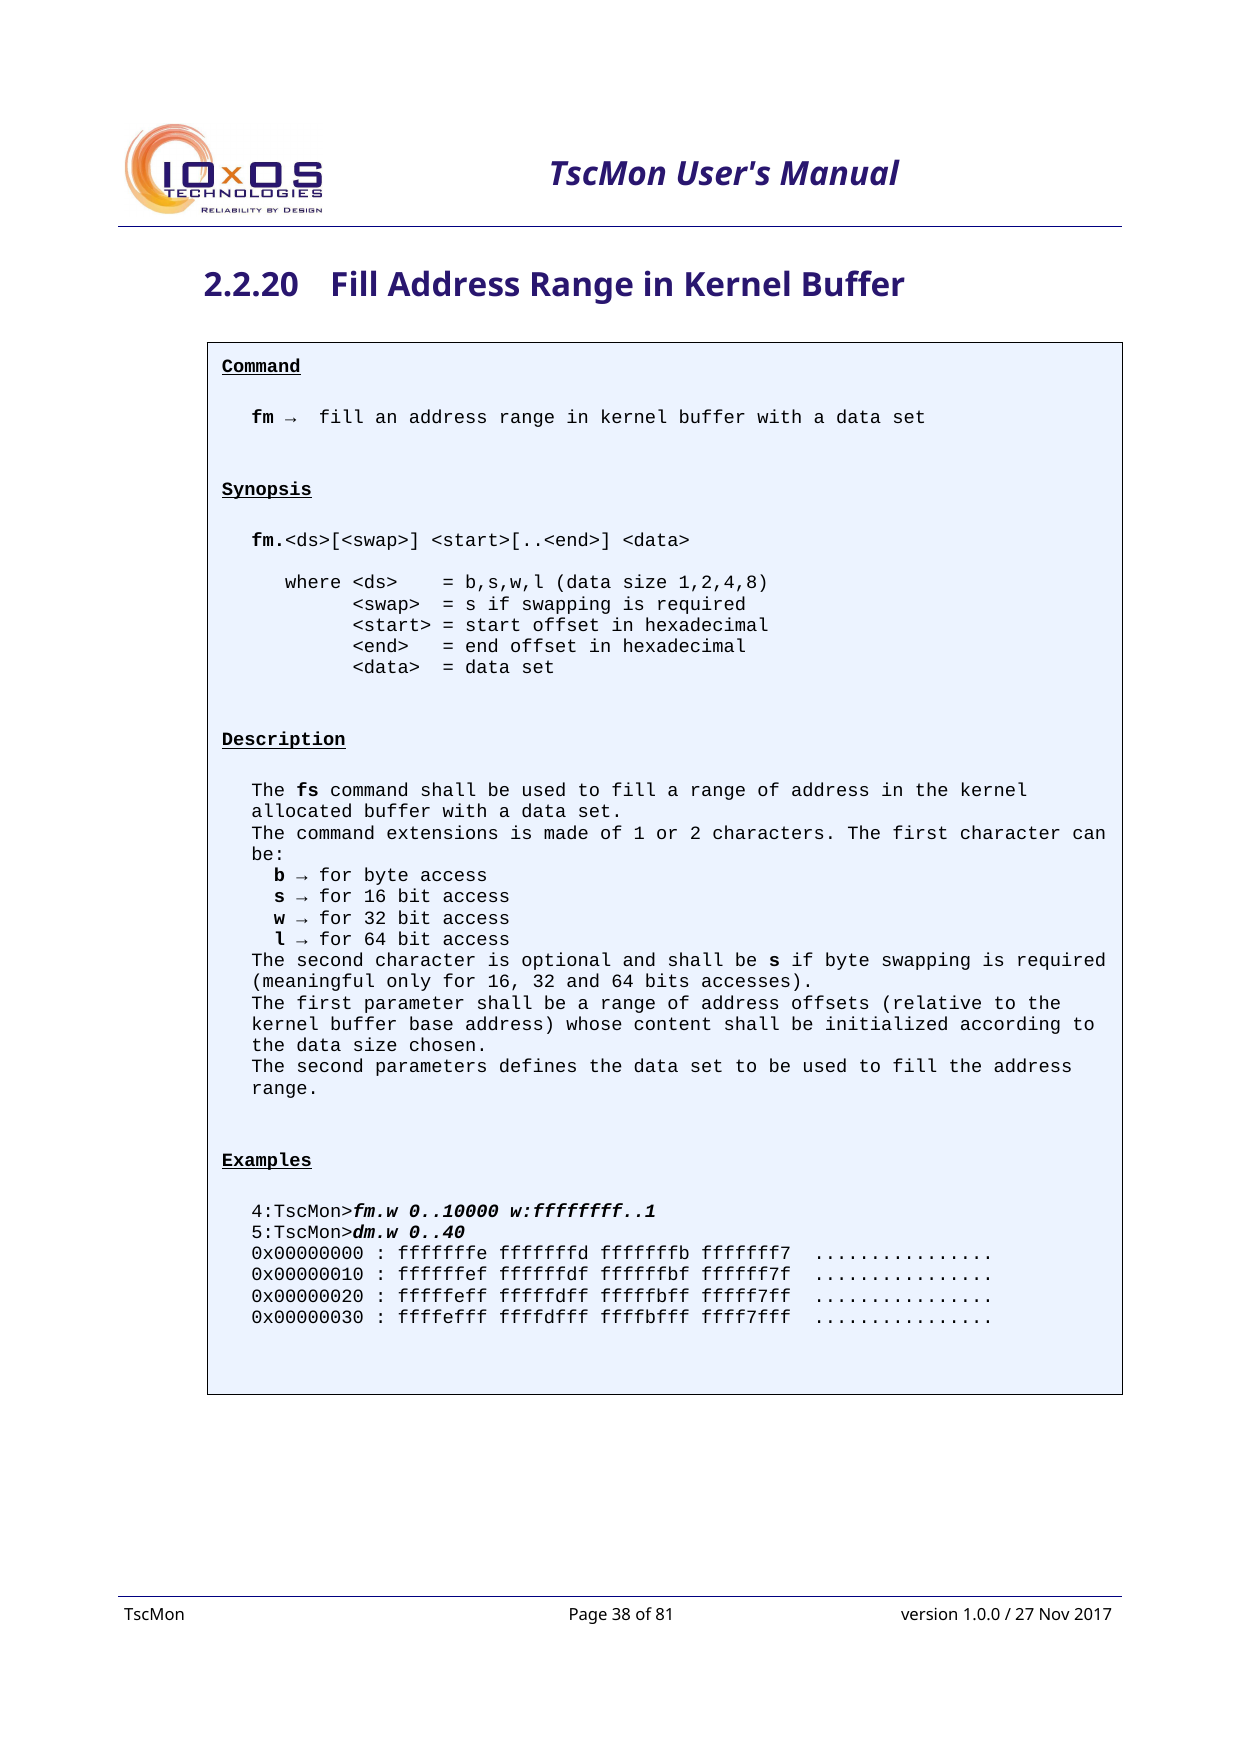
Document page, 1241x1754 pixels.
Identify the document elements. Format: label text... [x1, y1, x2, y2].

text The first parameter shall be a range of address offsets (relative to the kernel buffer base address) whose content shall be initialized according to the data size chosen. [208, 993, 1122, 1057]
text <swap> = s if swapping is required [208, 594, 1122, 616]
subtitle Synopsis [208, 465, 1122, 516]
text fm → fill an address range in kernel buffer with a data set [208, 393, 1122, 429]
subtitle Description [208, 715, 1122, 766]
text w → for 32 bit access [208, 908, 1122, 930]
text s → for 16 bit access [208, 887, 1122, 908]
text <start> = start offset in hexadecimal [208, 616, 1122, 637]
text The command extensions is made of 1 or 2 characters. The first character can be: [208, 823, 1122, 866]
picture [123, 123, 323, 217]
text 5:TscMon>dm.w 0..40 [208, 1223, 1122, 1244]
text The second parameters defines the data set to be used to fill the address range. [208, 1057, 1122, 1100]
text b → for byte access [208, 866, 1122, 887]
text 0x00000020 : fffffeff fffffdff fffffbff fffff7ff ................ [208, 1286, 1122, 1308]
text <end> = end offset in hexadecimal [208, 637, 1122, 658]
text The fs command shall be used to fill a range of address in the kernel allocated buffer with a data set. [208, 766, 1122, 823]
text The second character is optional and shall be s if byte swapping is required (meaningful only for 16, 32 and 64 bits accesses). [208, 951, 1122, 993]
text 0x00000010 : ffffffef ffffffdf ffffffbf ffffff7f ................ [208, 1265, 1122, 1286]
subtitle Fill Address Range in Kernel Buffer [195, 261, 1122, 306]
text fm.<ds>[<swap>] <start>[..<end>] <data> [208, 516, 1122, 552]
text <data> = data set [208, 658, 1122, 679]
text 0x00000030 : ffffefff ffffdfff ffffbfff ffff7fff ................ [208, 1308, 1122, 1344]
text l → for 64 bit access [208, 930, 1122, 951]
subtitle Examples [208, 1136, 1122, 1187]
text where <ds> = b,s,w,l (data size 1,2,4,8) [208, 573, 1122, 594]
text 4:TscMon>fm.w 0..10000 w:ffffffff..1 [208, 1187, 1122, 1223]
text 0x00000000 : fffffffe fffffffd fffffffb fffffff7 ................ [208, 1244, 1122, 1265]
text Command [208, 343, 1122, 393]
